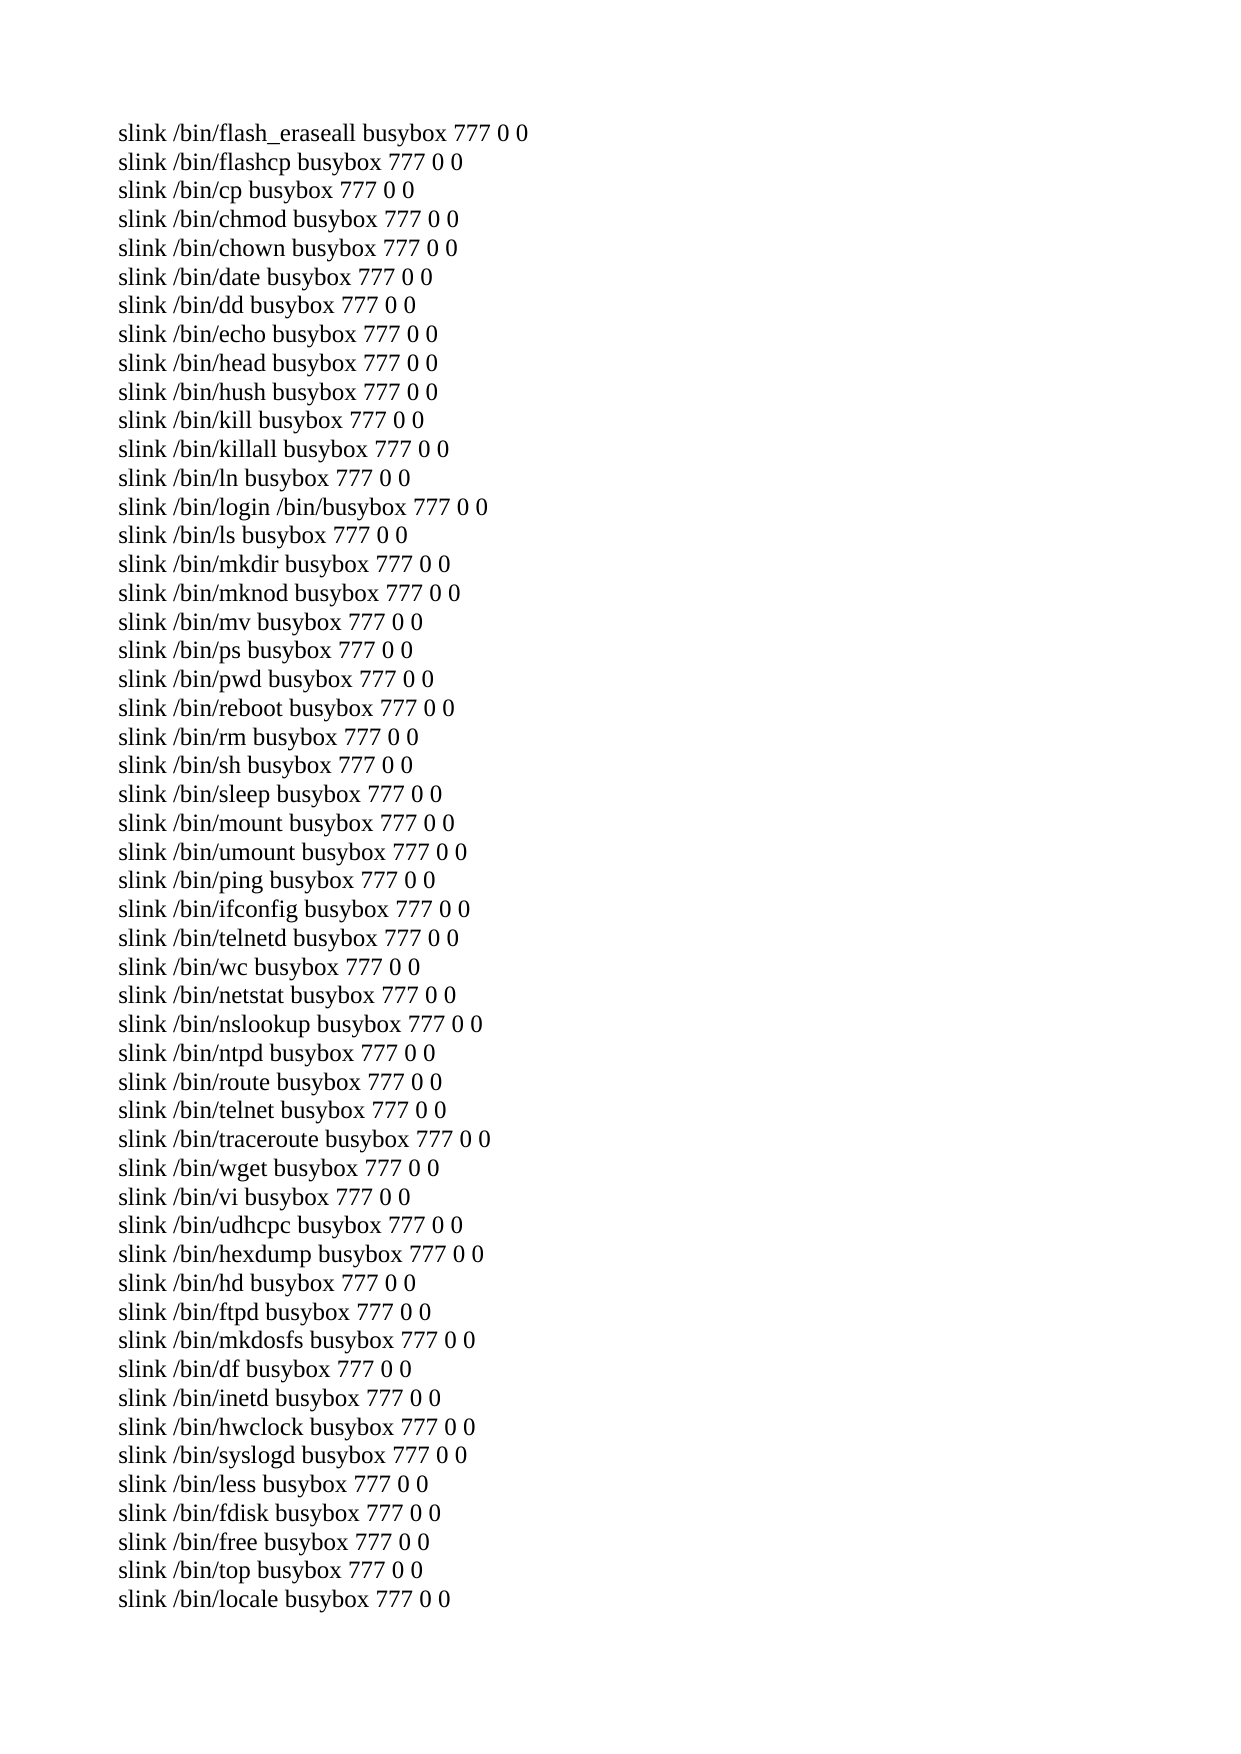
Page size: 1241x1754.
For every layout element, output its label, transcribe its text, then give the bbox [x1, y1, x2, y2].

text slink /bin/head busybox 777 0 0 [118, 348, 1122, 377]
text slink /bin/ntpd busybox 777 0 0 [118, 1038, 1122, 1067]
text slink /bin/free busybox 777 0 0 [118, 1527, 1122, 1556]
text slink /bin/pwd busybox 777 0 0 [118, 664, 1122, 693]
text slink /bin/hexdump busybox 777 0 0 [118, 1239, 1122, 1268]
text slink /bin/traceroute busybox 777 0 0 [118, 1124, 1122, 1153]
text slink /bin/killall busybox 777 0 0 [118, 434, 1122, 463]
text slink /bin/ln busybox 777 0 0 [118, 463, 1122, 492]
text slink /bin/flash_eraseall busybox 777 0 0 [118, 118, 1122, 147]
text slink /bin/flashcp busybox 777 0 0 [118, 147, 1122, 176]
text slink /bin/mkdir busybox 777 0 0 [118, 549, 1122, 578]
text slink /bin/cp busybox 777 0 0 [118, 176, 1122, 204]
text slink /bin/hush busybox 777 0 0 [118, 377, 1122, 406]
text slink /bin/reboot busybox 777 0 0 [118, 693, 1122, 722]
text slink /bin/login /bin/busybox 777 0 0 [118, 492, 1122, 521]
text slink /bin/kill busybox 777 0 0 [118, 406, 1122, 434]
text slink /bin/syslogd busybox 777 0 0 [118, 1441, 1122, 1469]
text slink /bin/hwclock busybox 777 0 0 [118, 1412, 1122, 1441]
text slink /bin/route busybox 777 0 0 [118, 1067, 1122, 1096]
text slink /bin/hd busybox 777 0 0 [118, 1268, 1122, 1297]
text slink /bin/chown busybox 777 0 0 [118, 233, 1122, 262]
text slink /bin/nslookup busybox 777 0 0 [118, 1009, 1122, 1038]
text slink /bin/ls busybox 777 0 0 [118, 521, 1122, 549]
text slink /bin/chmod busybox 777 0 0 [118, 204, 1122, 233]
text slink /bin/locale busybox 777 0 0 [118, 1584, 1122, 1613]
text slink /bin/netstat busybox 777 0 0 [118, 981, 1122, 1009]
text slink /bin/sleep busybox 777 0 0 [118, 779, 1122, 808]
text slink /bin/ftpd busybox 777 0 0 [118, 1297, 1122, 1326]
text slink /bin/fdisk busybox 777 0 0 [118, 1498, 1122, 1527]
text slink /bin/date busybox 777 0 0 [118, 262, 1122, 291]
text slink /bin/ps busybox 777 0 0 [118, 636, 1122, 664]
text slink /bin/wget busybox 777 0 0 [118, 1153, 1122, 1182]
text slink /bin/mknod busybox 777 0 0 [118, 578, 1122, 607]
text slink /bin/telnet busybox 777 0 0 [118, 1096, 1122, 1124]
text slink /bin/wc busybox 777 0 0 [118, 952, 1122, 981]
text slink /bin/mount busybox 777 0 0 [118, 808, 1122, 837]
text slink /bin/mv busybox 777 0 0 [118, 607, 1122, 636]
text slink /bin/ifconfig busybox 777 0 0 [118, 894, 1122, 923]
text slink /bin/top busybox 777 0 0 [118, 1556, 1122, 1584]
text slink /bin/telnetd busybox 777 0 0 [118, 923, 1122, 952]
text slink /bin/sh busybox 777 0 0 [118, 751, 1122, 779]
text slink /bin/udhcpc busybox 777 0 0 [118, 1211, 1122, 1239]
text slink /bin/vi busybox 777 0 0 [118, 1182, 1122, 1211]
text slink /bin/less busybox 777 0 0 [118, 1469, 1122, 1498]
text slink /bin/echo busybox 777 0 0 [118, 319, 1122, 348]
text slink /bin/rm busybox 777 0 0 [118, 722, 1122, 751]
text slink /bin/df busybox 777 0 0 [118, 1354, 1122, 1383]
text slink /bin/inetd busybox 777 0 0 [118, 1383, 1122, 1412]
text slink /bin/ping busybox 777 0 0 [118, 866, 1122, 894]
text slink /bin/dd busybox 777 0 0 [118, 291, 1122, 319]
text slink /bin/umount busybox 777 0 0 [118, 837, 1122, 866]
text slink /bin/mkdosfs busybox 777 0 0 [118, 1326, 1122, 1354]
